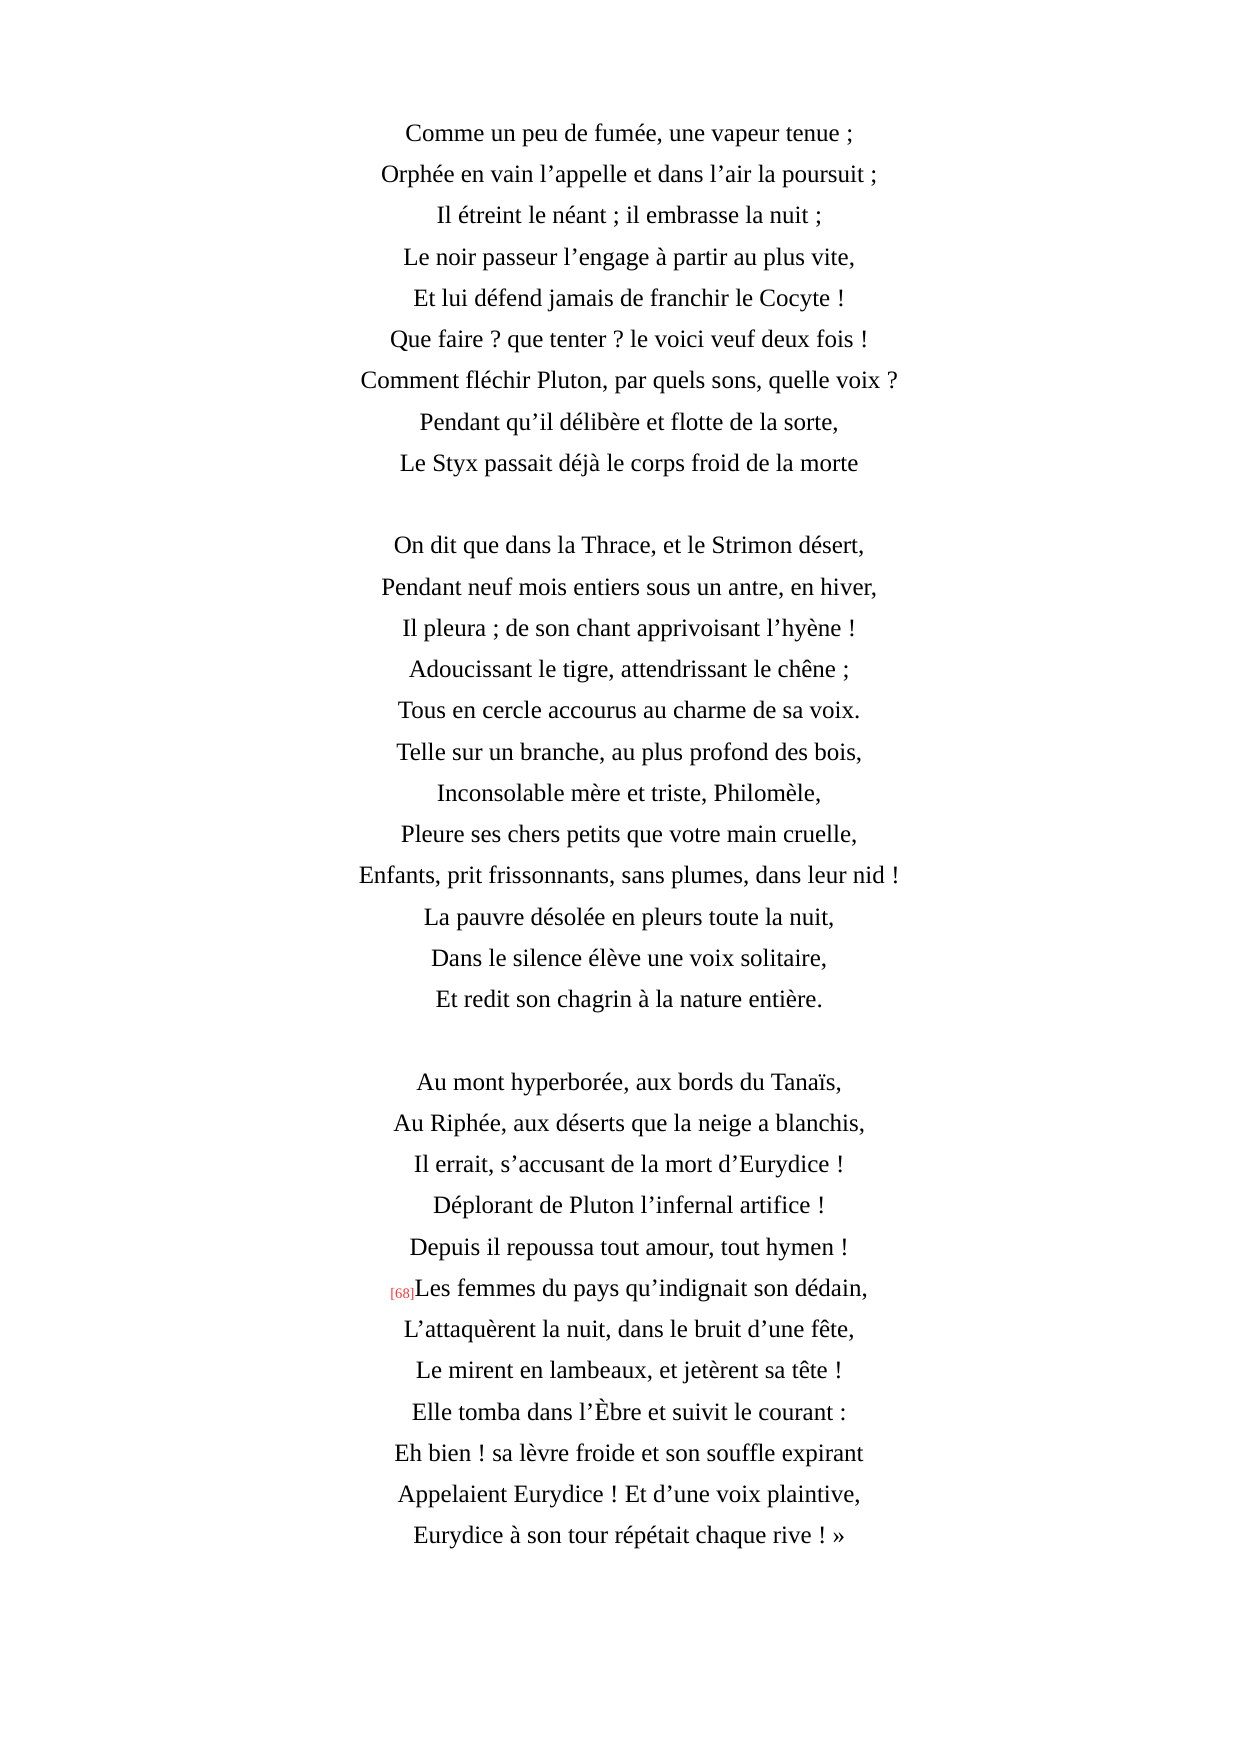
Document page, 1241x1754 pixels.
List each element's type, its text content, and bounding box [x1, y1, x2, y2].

text Depuis il repoussa tout amour, tout hymen ! [118, 1232, 1122, 1261]
text L’attaquèrent la nuit, dans le bruit d’une fête, [118, 1314, 1122, 1343]
text Le mirent en lambeaux, et jetèrent sa tête ! [118, 1356, 1122, 1384]
text Enfants, prit frissonnants, sans plumes, dans leur nid ! [118, 861, 1122, 889]
text Tous en cercle accourus au charme de sa voix. [118, 696, 1122, 724]
text Il pleura ; de son chant apprivoisant l’hyène ! [118, 613, 1122, 642]
text Appelaient Eurydice ! Et d’une voix plaintive, [118, 1479, 1122, 1508]
text On dit que dans la Thrace, et le Strimon désert, [118, 531, 1122, 559]
text Eurydice à son tour répétait chaque rive ! » [118, 1521, 1122, 1549]
text Pendant neuf mois entiers sous un antre, en hiver, [118, 572, 1122, 601]
text Il errait, s’accusant de la mort d’Eurydice ! [118, 1149, 1122, 1178]
text Et redit son chagrin à la nature entière. [118, 984, 1122, 1013]
text Dans le silence élève une voix solitaire, [118, 943, 1122, 972]
text Au mont hyperborée, aux bords du Tanaïs, [118, 1067, 1122, 1096]
text Au Riphée, aux déserts que la neige a blanchis, [118, 1108, 1122, 1137]
text Inconsolable mère et triste, Philomèle, [118, 778, 1122, 807]
text Que faire ? que tenter ? le voici veuf deux fois ! [118, 324, 1122, 353]
text [68]Les femmes du pays qu’indignait son dédain, [118, 1273, 1122, 1302]
text Le Styx passait déjà le corps froid de la morte [118, 448, 1122, 477]
text Elle tomba dans l’Èbre et suivit le courant : [118, 1397, 1122, 1426]
text Et lui défend jamais de franchir le Cocyte ! [118, 283, 1122, 312]
text Pendant qu’il délibère et flotte de la sorte, [118, 407, 1122, 436]
text Il étreint le néant ; il embrasse la nuit ; [118, 201, 1122, 229]
text La pauvre désolée en pleurs toute la nuit, [118, 902, 1122, 931]
text Eh bien ! sa lèvre froide et son souffle expirant [118, 1438, 1122, 1467]
text Déplorant de Pluton l’infernal artifice ! [118, 1191, 1122, 1219]
text Comment fléchir Pluton, par quels sons, quelle voix ? [118, 366, 1122, 394]
text Comme un peu de fumée, une vapeur tenue ; [118, 118, 1122, 147]
text Adoucissant le tigre, attendrissant le chêne ; [118, 654, 1122, 683]
text Telle sur un branche, au plus profond des bois, [118, 737, 1122, 766]
text Pleure ses chers petits que votre main cruelle, [118, 819, 1122, 848]
text Orphée en vain l’appelle et dans l’air la poursuit ; [118, 159, 1122, 188]
text Le noir passeur l’engage à partir au plus vite, [118, 242, 1122, 271]
